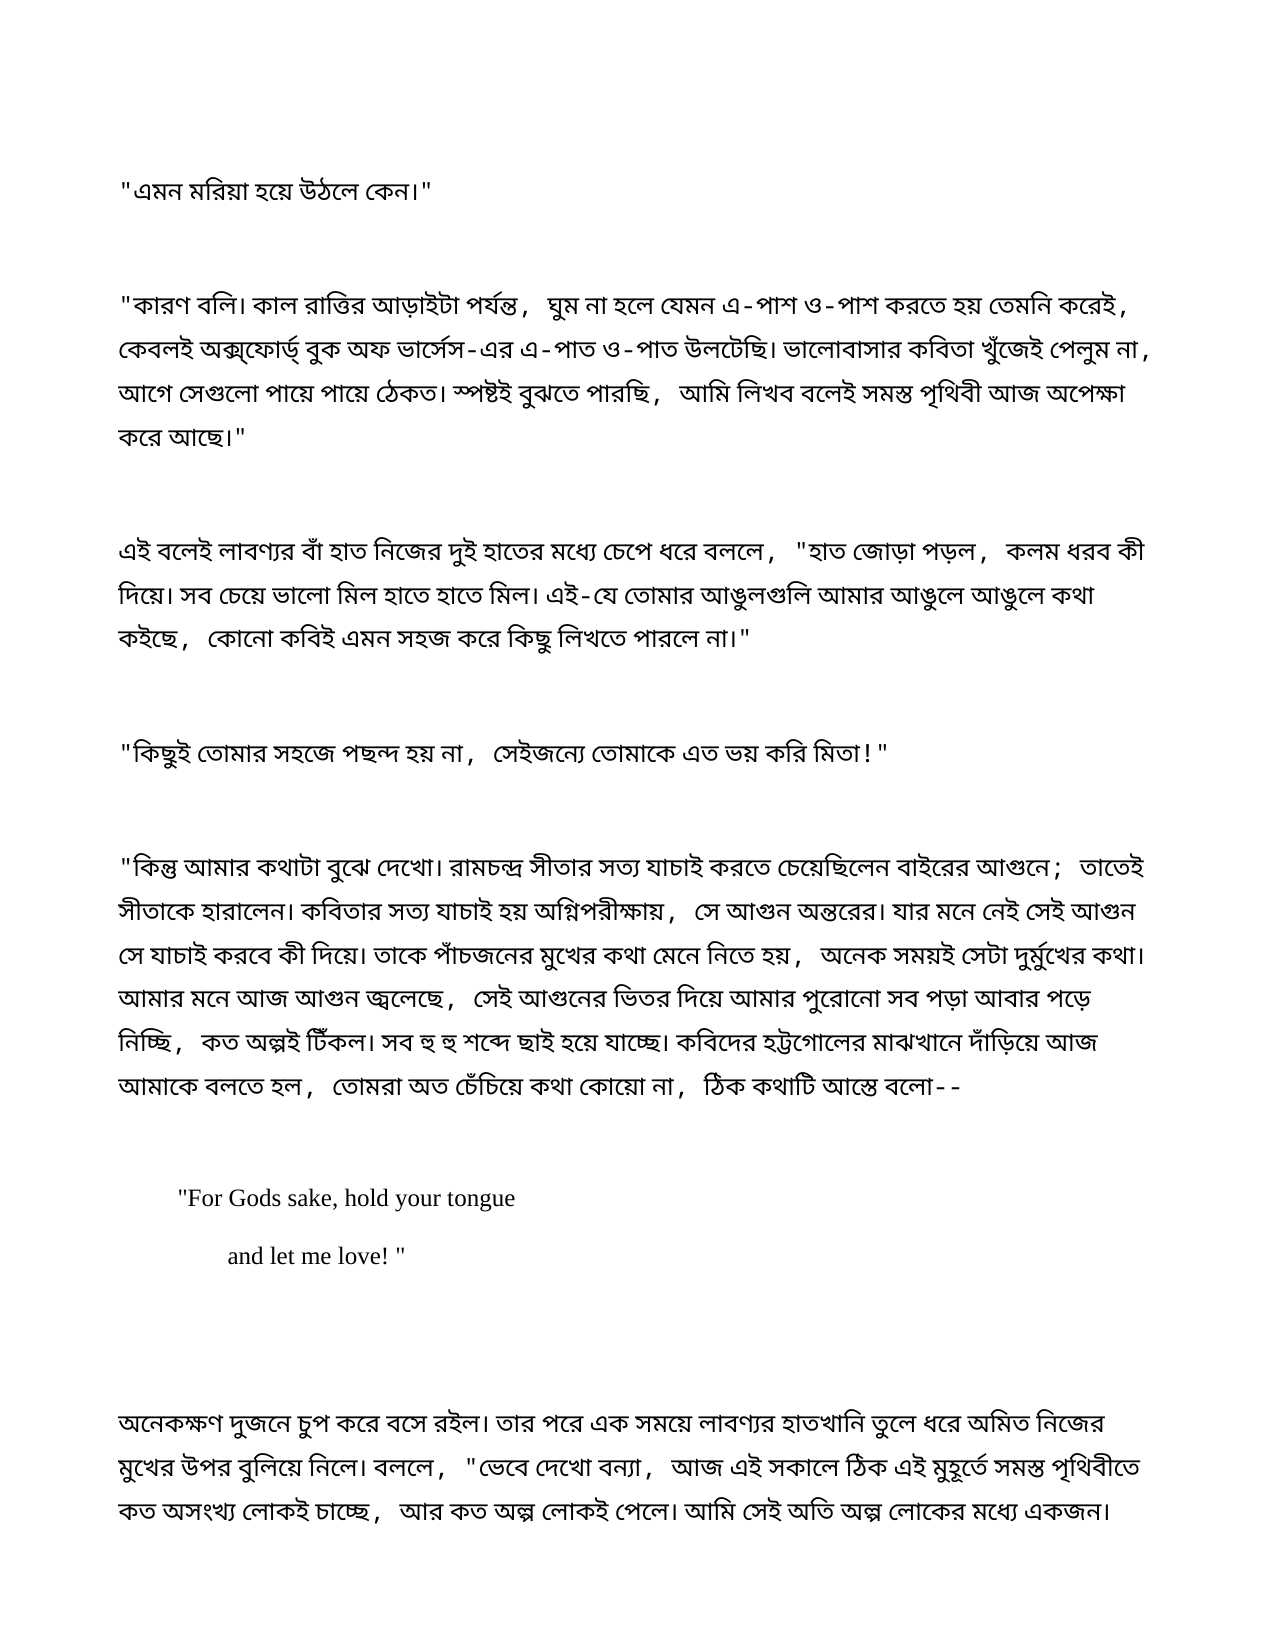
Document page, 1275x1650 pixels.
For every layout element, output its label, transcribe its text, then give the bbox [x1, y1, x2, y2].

text এই বলেই লাবণ্যর বাঁ হাত নিজের দুই হাতের মধ্যে চেপে ধরে বললে, "হাত জোড়া পড়ল, কলম ধরব কী দিয়ে। সব চেয়ে ভালো মিল হাতে হাতে মিল। এই-যে তোমার আঙুলগুলি আমার আঙুলে আঙুলে কথা কইছে, কোনো কবিই এমন সহজ করে কিছু লিখতে পারলে না।" [118, 533, 1157, 658]
text "কিন্তু আমার কথাটা বুঝে দেখো। রামচন্দ্র সীতার সত্য যাচাই করতে চেয়েছিলেন বাইরের আগুনে; তাতেই সীতাকে হারালেন। কবিতার সত্য যাচাই হয় অগ্নিপরীক্ষায়, সে আগুন অন্তরের। যার মনে নেই সেই আগুন সে যাচাই করবে কী দিয়ে। তাকে পাঁচজনের মুখের কথা মেনে নিতে হয়, অনেক সময়ই সেটা দুর্মুখের কথা। আমার মনে আজ আগুন জ্বলেছে, সেই আগুনের ভিতর দিয়ে আমার পুরোনো সব পড়া আবার পড়ে নিচ্ছি, কত অল্পই টিঁকল। সব হু হু শব্দে ছাই হয়ে যাচ্ছে। কবিদের হট্টগোলের মাঝখানে দাঁড়িয়ে আজ আমাকে বলতে হল, তোমরা অত চেঁচিয়ে কথা কোয়ো না, ঠিক কথাটি আস্তে বলো-- [118, 850, 1157, 1106]
text "এমন মরিয়া হয়ে উঠলে কেন।" [118, 173, 1157, 211]
text "কারণ বলি। কাল রাত্তির আড়াইটা পর্যন্ত, ঘুম না হলে যেমন এ-পাশ ও-পাশ করতে হয় তেমনি করেই, কেবলই অক্স্‌ফোর্ড্‌ বুক অফ ভার্সেস-এর এ-পাত ও-পাত উলটেছি। ভালোবাসার কবিতা খুঁজেই পেলুম না, আগে সেগুলো পায়ে পায়ে ঠেকত। স্পষ্টই বুঝতে পারছি, আমি লিখব বলেই সমস্ত পৃথিবী আজ অপেক্ষা করে আছে।" [118, 288, 1157, 456]
text and let me love! " [177, 1241, 1098, 1270]
text "For Gods sake, hold your tongue [177, 1183, 1098, 1212]
text অনেকক্ষণ দুজনে চুপ করে বসে রইল। তার পরে এক সময়ে লাবণ্যর হাতখানি তুলে ধরে অমিত নিজের মুখের উপর বুলিয়ে নিলে। বললে, "ভেবে দেখো বন্যা, আজ এই সকালে ঠিক এই মুহূর্তে সমস্ত পৃথিবীতে কত অসংখ্য লোকই চাচ্ছে, আর কত অল্প লোকই পেলে। আমি সেই অতি অল্প লোকের মধ্যে একজন। [118, 1410, 1157, 1530]
text "কিছুই তোমার সহজে পছন্দ হয় না, সেইজন্যে তোমাকে এত ভয় করি মিতা!" [118, 735, 1157, 772]
